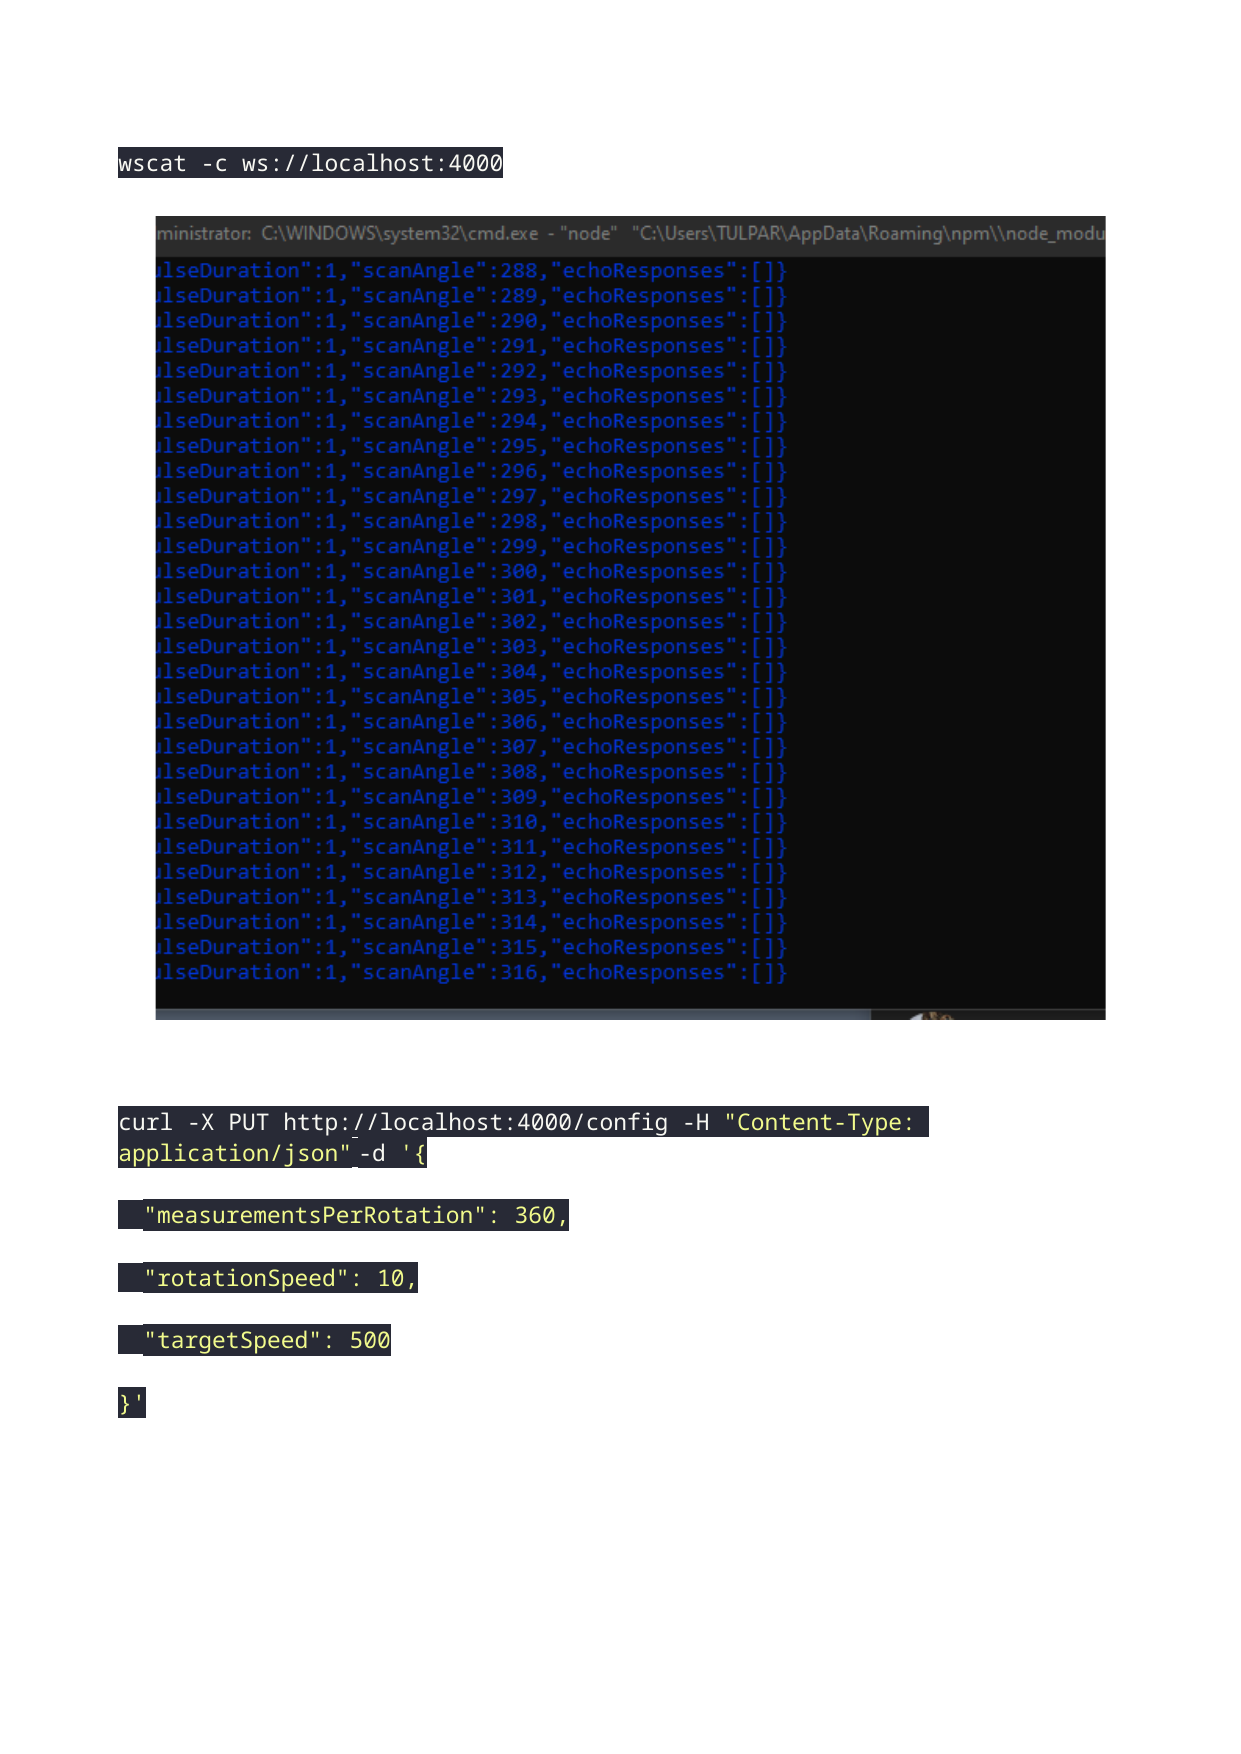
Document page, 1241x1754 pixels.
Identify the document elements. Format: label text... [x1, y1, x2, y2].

picture [155, 216, 1106, 1020]
text wscat -c ws://localhost:4000 [118, 147, 1122, 178]
text curl -X PUT http://localhost:4000/config -H "Content-Type: application/json" -d '{ "measurementsPerRotation": 360, "rotationSpeed": 10, "targetSpeed": 500 }' [118, 1106, 1122, 1418]
